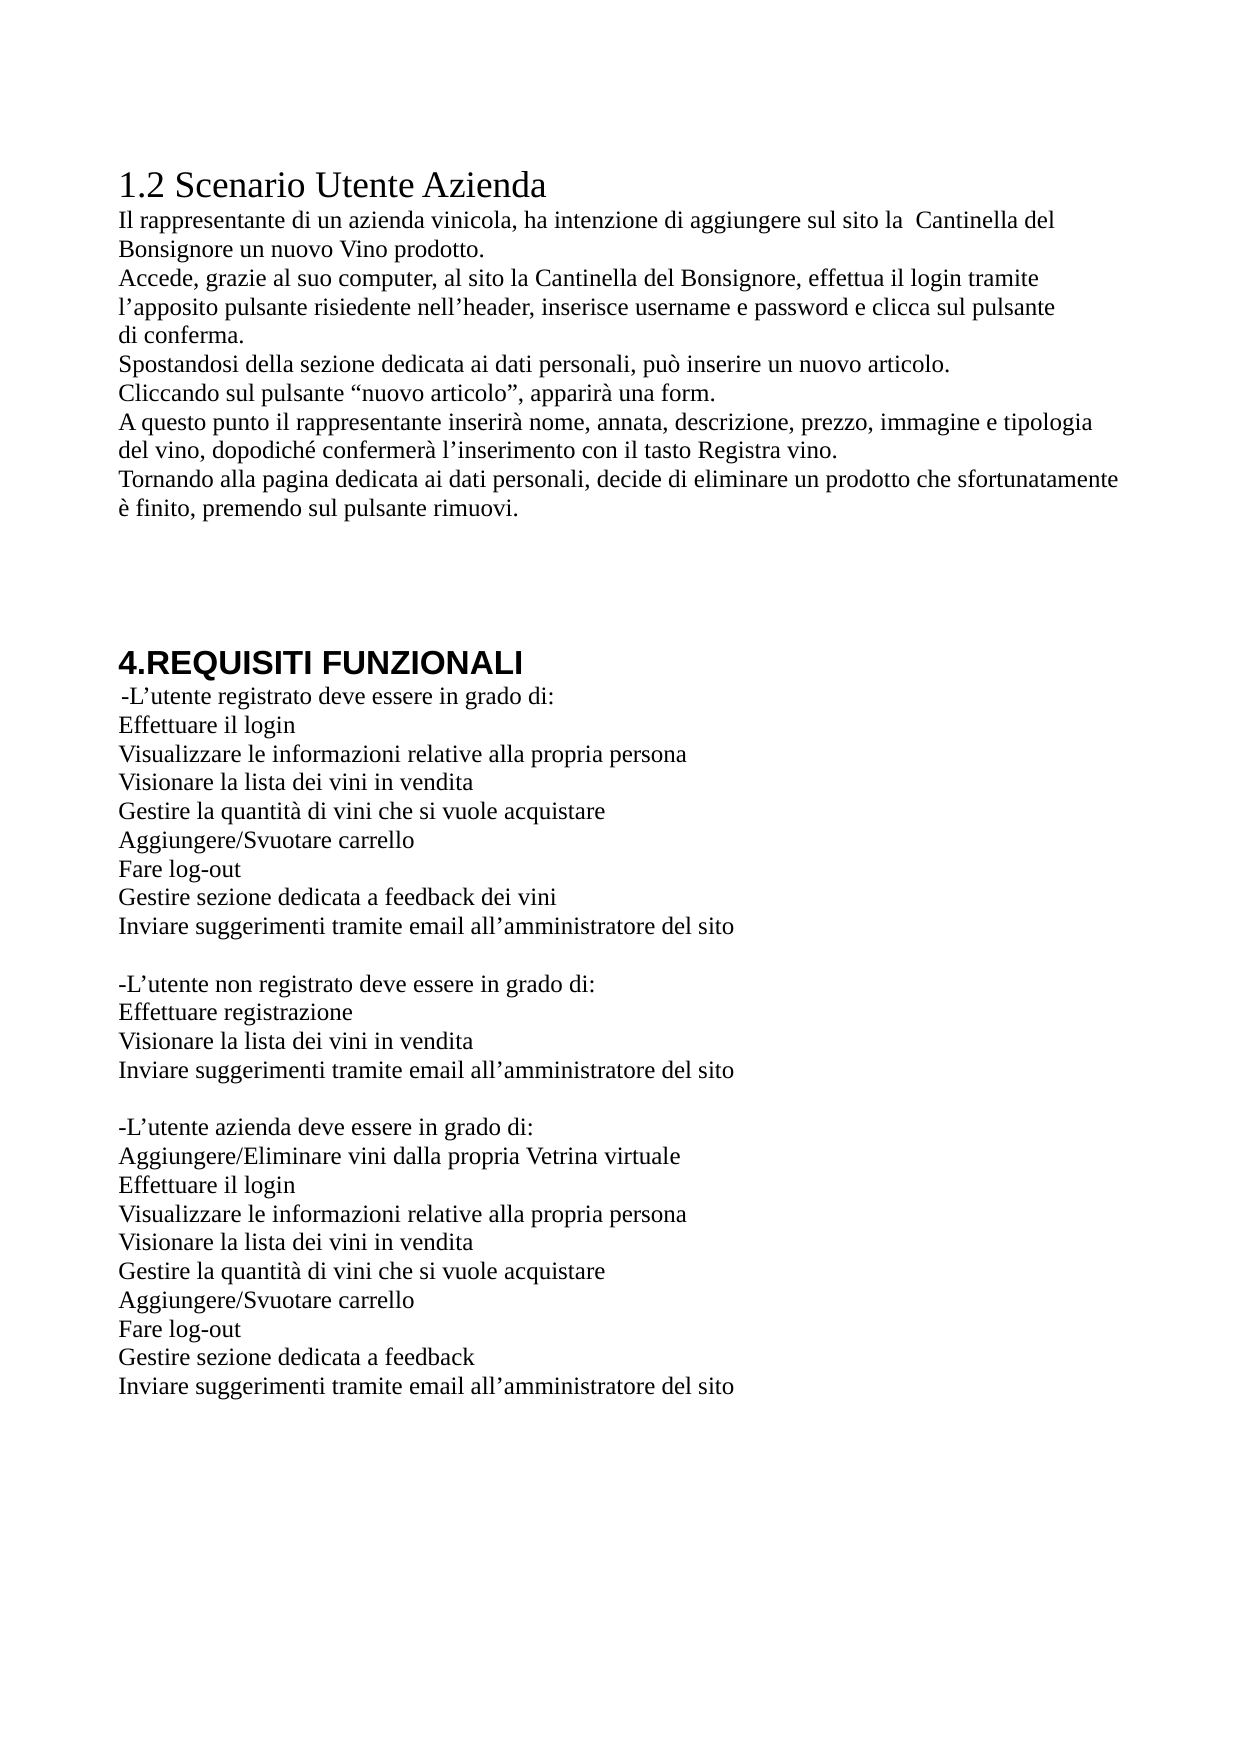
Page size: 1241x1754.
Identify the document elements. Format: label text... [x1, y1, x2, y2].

list Inviare suggerimenti tramite email all’amministratore del sito [118, 911, 1122, 940]
text -L’utente registrato deve essere in grado di: [121, 681, 1122, 710]
list Gestire la quantità di vini che si vuole acquistare [118, 1256, 1122, 1285]
list Effettuare il login [118, 1170, 1122, 1199]
list Gestire sezione dedicata a feedback [118, 1342, 1122, 1371]
text Tornando alla pagina dedicata ai dati personali, decide di eliminare un prodotto che sfortunatamente è finito, premendo sul pulsante rimuovi. [118, 464, 1122, 522]
list Effettuare il login [118, 710, 1122, 739]
list Visionare la lista dei vini in vendita [118, 767, 1122, 796]
text 1.2 Scenario Utente Azienda [118, 162, 1122, 206]
list -L’utente non registrato deve essere in grado di: [118, 969, 1122, 997]
list Fare log-out [118, 1314, 1122, 1342]
text Accede, grazie al suo computer, al sito la Cantinella del Bonsignore, effettua il login tramite l’apposito pulsante risiedente nell’header, inserisce username e password e clicca sul pulsante [118, 263, 1122, 321]
list Aggiungere/Svuotare carrello [118, 825, 1122, 854]
list Aggiungere/Eliminare vini dalla propria Vetrina virtuale [118, 1141, 1122, 1170]
list Aggiungere/Svuotare carrello [118, 1285, 1122, 1314]
text 4.REQUISITI FUNZIONALI [118, 643, 1122, 681]
list Gestire la quantità di vini che si vuole acquistare [118, 796, 1122, 825]
list Effettuare registrazione [118, 997, 1122, 1026]
list Visionare la lista dei vini in vendita [118, 1227, 1122, 1256]
text Il rappresentante di un azienda vinicola, ha intenzione di aggiungere sul sito la Cantinella del Bonsignore un nuovo Vino prodotto. [118, 206, 1122, 263]
list -L’utente azienda deve essere in grado di: [118, 1112, 1122, 1141]
list Visionare la lista dei vini in vendita [118, 1026, 1122, 1055]
text Spostandosi della sezione dedicata ai dati personali, può inserire un nuovo articolo. [118, 349, 1122, 378]
list Inviare suggerimenti tramite email all’amministratore del sito [118, 1371, 1122, 1400]
list Fare log-out [118, 854, 1122, 882]
list Inviare suggerimenti tramite email all’amministratore del sito [118, 1055, 1122, 1084]
text A questo punto il rappresentante inserirà nome, annata, descrizione, prezzo, immagine e tipologia del vino, dopodiché confermerà l’inserimento con il tasto Registra vino. [118, 407, 1122, 464]
text Cliccando sul pulsante “nuovo articolo”, apparirà una form. [118, 378, 1122, 407]
list Gestire sezione dedicata a feedback dei vini [118, 882, 1122, 911]
text di conferma. [118, 321, 1122, 349]
list Visualizzare le informazioni relative alla propria persona [118, 1199, 1122, 1227]
list Visualizzare le informazioni relative alla propria persona [118, 739, 1122, 767]
